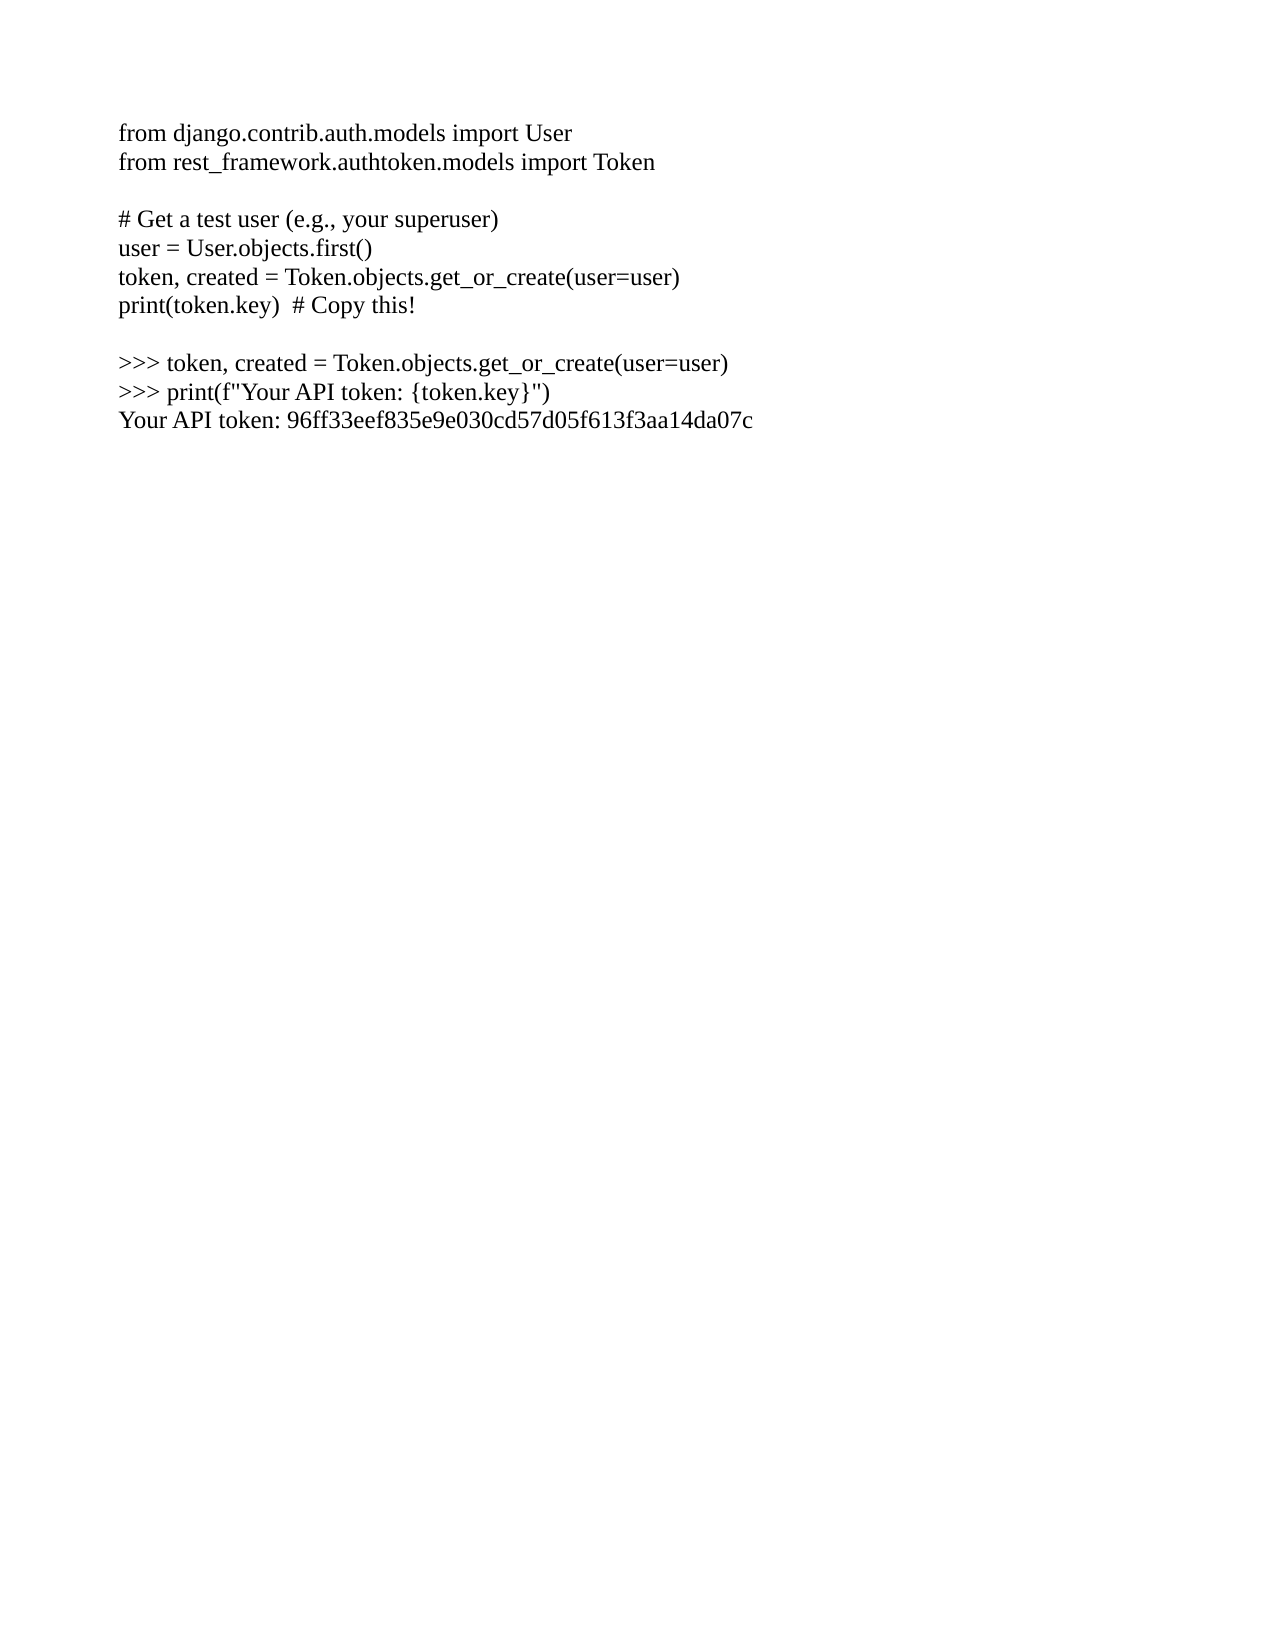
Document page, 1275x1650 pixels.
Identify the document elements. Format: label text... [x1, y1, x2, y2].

text user = User.objects.first() [118, 233, 1157, 262]
text Your API token: 96ff33eef835e9e030cd57d05f613f3aa14da07c [118, 406, 1157, 434]
text token, created = Token.objects.get_or_create(user=user) [118, 262, 1157, 291]
text >>> print(f"Your API token: {token.key}") [118, 377, 1157, 406]
text print(token.key) # Copy this! >>> token, created = Token.objects.get_or_create(user=user) [118, 291, 1157, 377]
text # Get a test user (e.g., your superuser) [118, 204, 1157, 233]
text from rest_framework.authtoken.models import Token [118, 147, 1157, 176]
text from django.contrib.auth.models import User [118, 118, 1157, 147]
